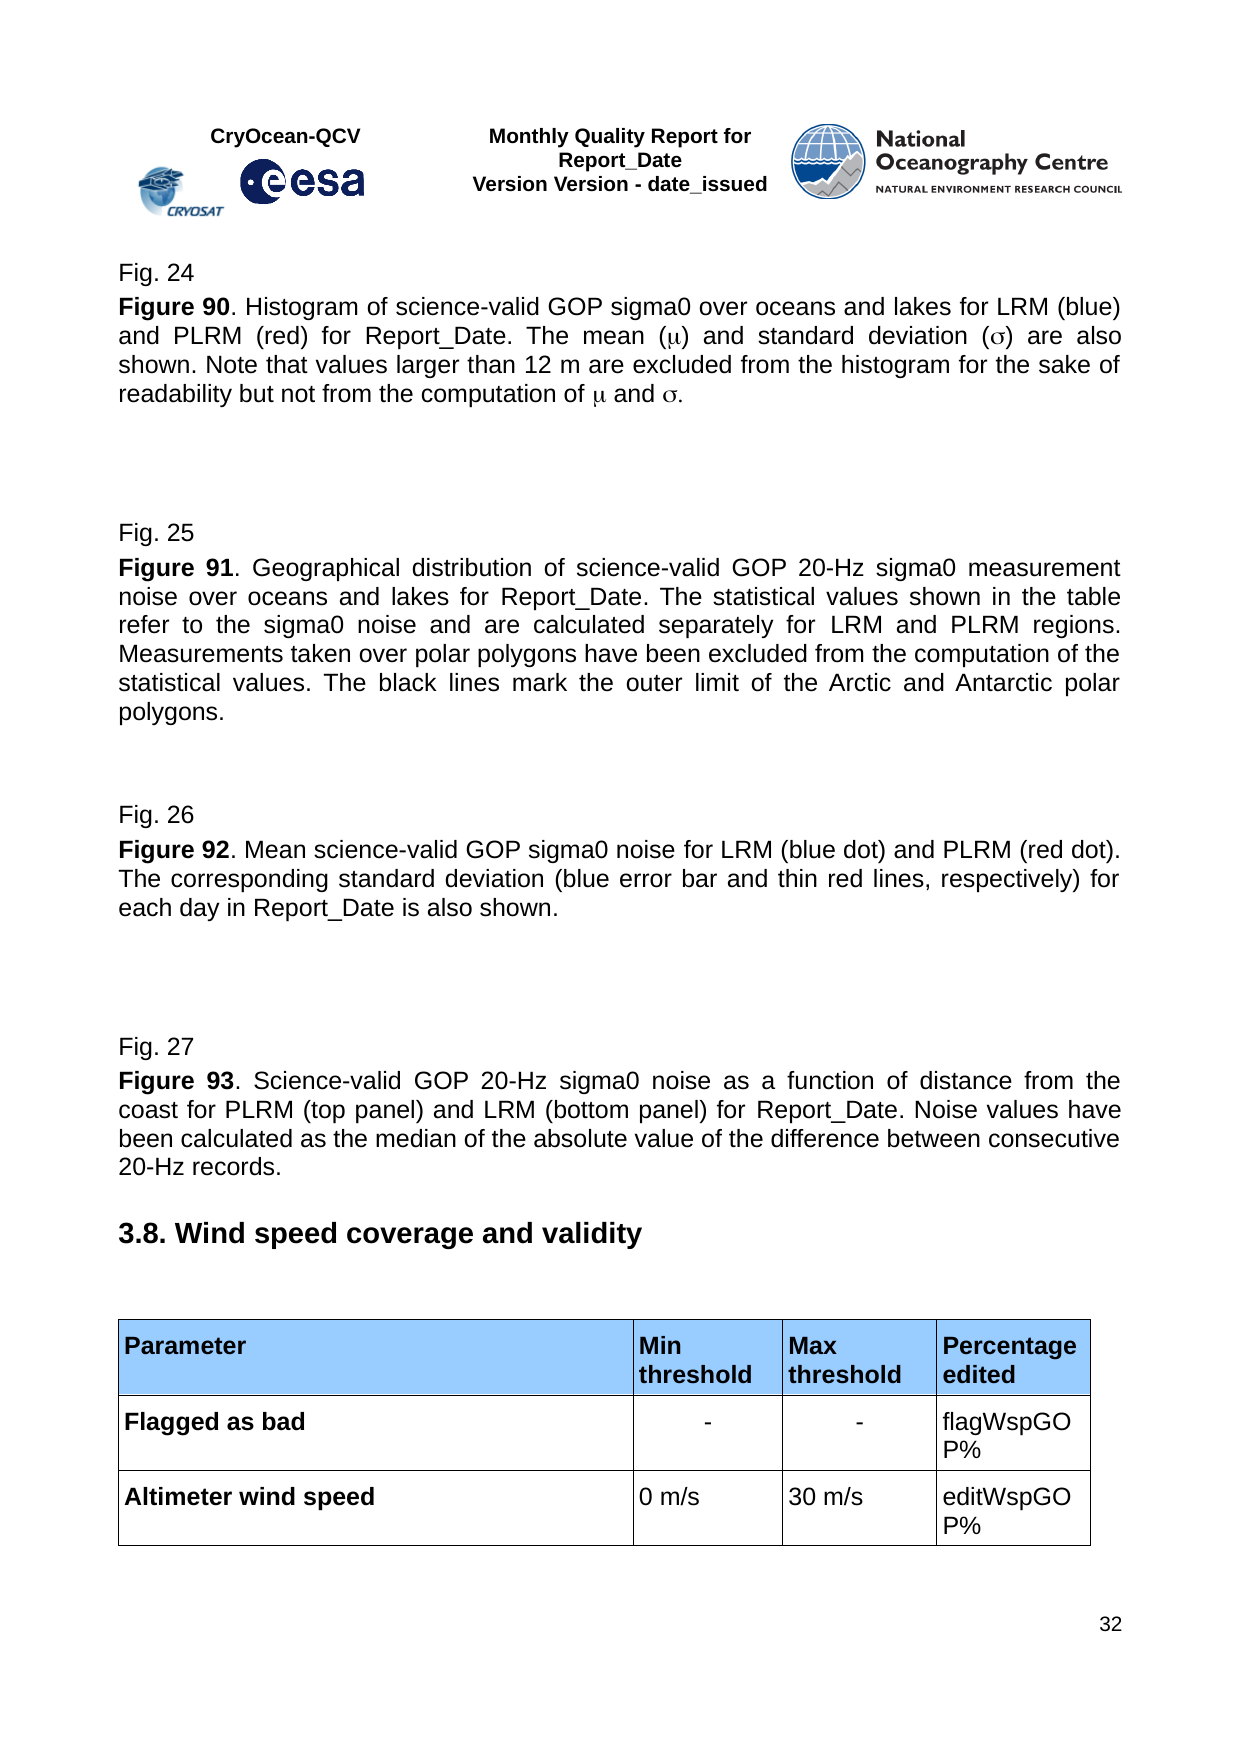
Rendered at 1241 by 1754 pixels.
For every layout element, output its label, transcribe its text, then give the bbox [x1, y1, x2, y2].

picture [118, 159, 364, 224]
table_header Percentage edited [937, 1320, 1090, 1394]
text 3.8. Wind speed coverage and validity [118, 1216, 1122, 1249]
table_cell - [783, 1396, 936, 1470]
table_header Parameter [119, 1320, 633, 1394]
table_cell Flagged as bad [119, 1396, 633, 1470]
table_cell Altimeter wind speed [119, 1471, 633, 1545]
table_header Max threshold [783, 1320, 936, 1394]
text Fig. 27 [118, 1031, 1122, 1060]
table_cell 30 m/s [783, 1471, 936, 1545]
text Figure 91. Geographical distribution of science-valid GOP 20-Hz sigma0 measurement noise over oceans and lakes for Report_Date. The statistical values shown in the table refer to the sigma0 noise and are calculated separately for LRM and PLRM regions. Measurements taken over polar polygons have been excluded from the computation of the statistical values. The black lines mark the outer limit of the Arctic and Antarctic polar polygons. [118, 553, 1122, 725]
text Fig. 25 [118, 518, 1122, 547]
table_cell - [634, 1396, 782, 1470]
text Figure 92. Mean science-valid GOP sigma0 noise for LRM (blue dot) and PLRM (red dot). The corresponding standard deviation (blue error bar and thin red lines, respectively) for each day in Report_Date is also shown. [118, 835, 1122, 921]
text Fig. 24 [118, 257, 1122, 286]
table_cell flagWspGOP% [937, 1396, 1090, 1470]
text Fig. 26 [118, 801, 1122, 829]
table_cell editWspGOP% [937, 1471, 1090, 1545]
table_header Min threshold [634, 1320, 782, 1394]
text Figure 90. Histogram of science-valid GOP sigma0 over oceans and lakes for LRM (blue) and PLRM (red) for Report_Date. The mean (μ) and standard deviation (σ) are also shown. Note that values larger than 12 m are excluded from the histogram for the sake of readability but not from the computation of μ and σ. [118, 292, 1122, 407]
text Figure 93. Science-valid GOP 20-Hz sigma0 noise as a function of distance from the coast for PLRM (top panel) and LRM (bottom panel) for Report_Date. Noise values have been calculated as the median of the absolute value of the difference between consecutive 20-Hz records. [118, 1066, 1122, 1181]
table_cell 0 m/s [634, 1471, 782, 1545]
